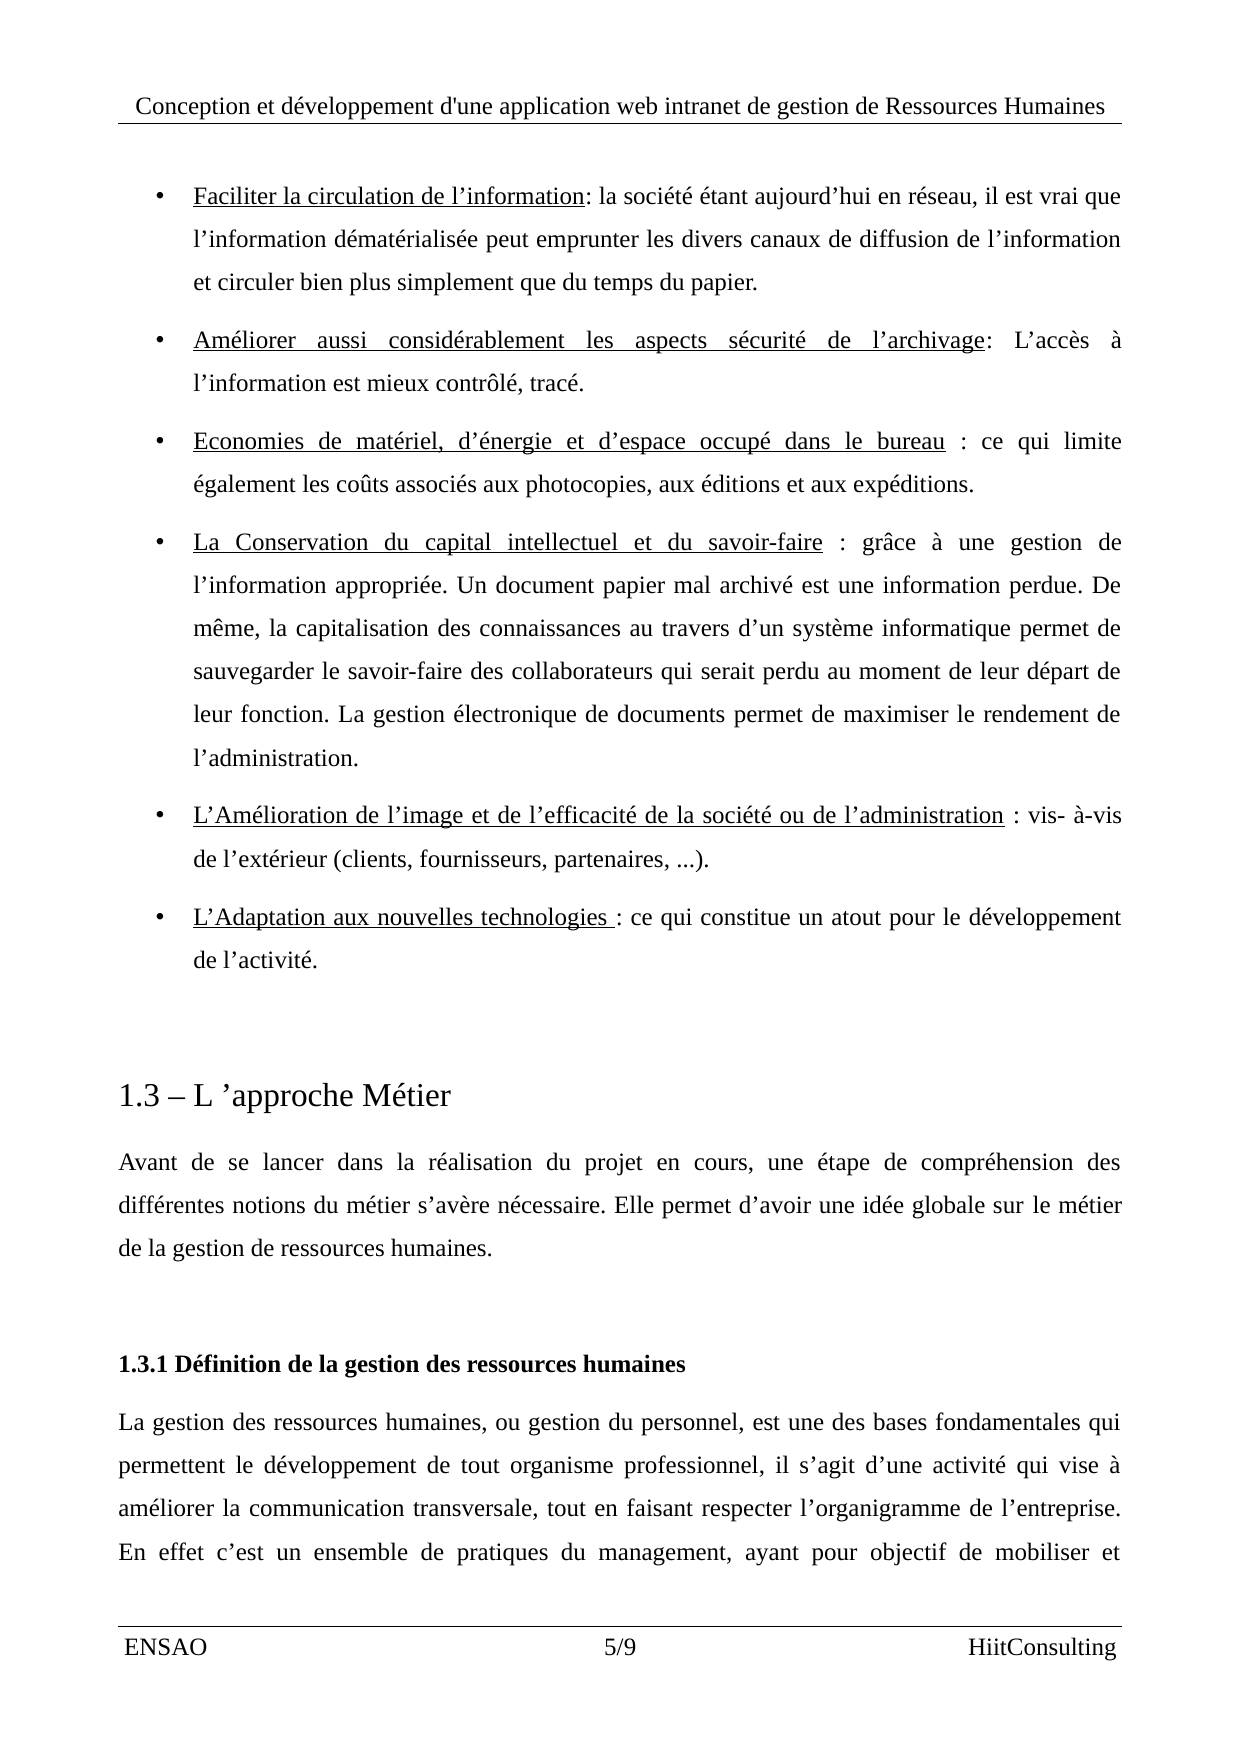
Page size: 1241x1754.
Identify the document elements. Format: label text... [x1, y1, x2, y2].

list La Conservation du capital intellectuel et du savoir-faire : grâce à une gestion de l’information appropriée. Un document papier mal archivé est une information perdue. De même, la capitalisation des connaissances au travers d’un système informatique permet de sauvegarder le savoir-faire des collaborateurs qui serait perdu au moment de leur départ de leur fonction. La gestion électronique de documents permet de maximiser le rendement de l’administration. [156, 527, 1122, 771]
text Avant de se lancer dans la réalisation du projet en cours, une étape de compréhension des différentes notions du métier s’avère nécessaire. Elle permet d’avoir une idée globale sur le métier de la gestion de ressources humaines. [118, 1147, 1122, 1262]
text 1.3 – L ’approche Métier [118, 1075, 1122, 1113]
list L’Adaptation aux nouvelles technologies : ce qui constitue un atout pour le développement de l’activité. [156, 902, 1122, 973]
list L’Amélioration de l’image et de l’efficacité de la société ou de l’administration : vis- à-vis de l’extérieur (clients, fournisseurs, partenaires, ...). [156, 801, 1122, 872]
list Economies de matériel, d’énergie et d’espace occupé dans le bureau : ce qui limite également les coûts associés aux photocopies, aux éditions et aux expéditions. [156, 426, 1122, 498]
text 1.3.1 Définition de la gestion des ressources humaines [118, 1349, 1122, 1378]
text La gestion des ressources humaines, ou gestion du personnel, est une des bases fondamentales qui permettent le développement de tout organisme professionnel, il s’agit d’une activité qui vise à améliorer la communication transversale, tout en faisant respecter l’organigramme de l’entreprise. En effet c’est un ensemble de pratiques du management, ayant pour objectif de mobiliser et [118, 1407, 1122, 1565]
list Faciliter la circulation de l’information: la société étant aujourd’hui en réseau, il est vrai que l’information dématérialisée peut emprunter les divers canaux de diffusion de l’information et circuler bien plus simplement que du temps du papier. [156, 181, 1122, 296]
list Améliorer aussi considérablement les aspects sécurité de l’archivage: L’accès à l’information est mieux contrôlé, tracé. [156, 325, 1122, 397]
